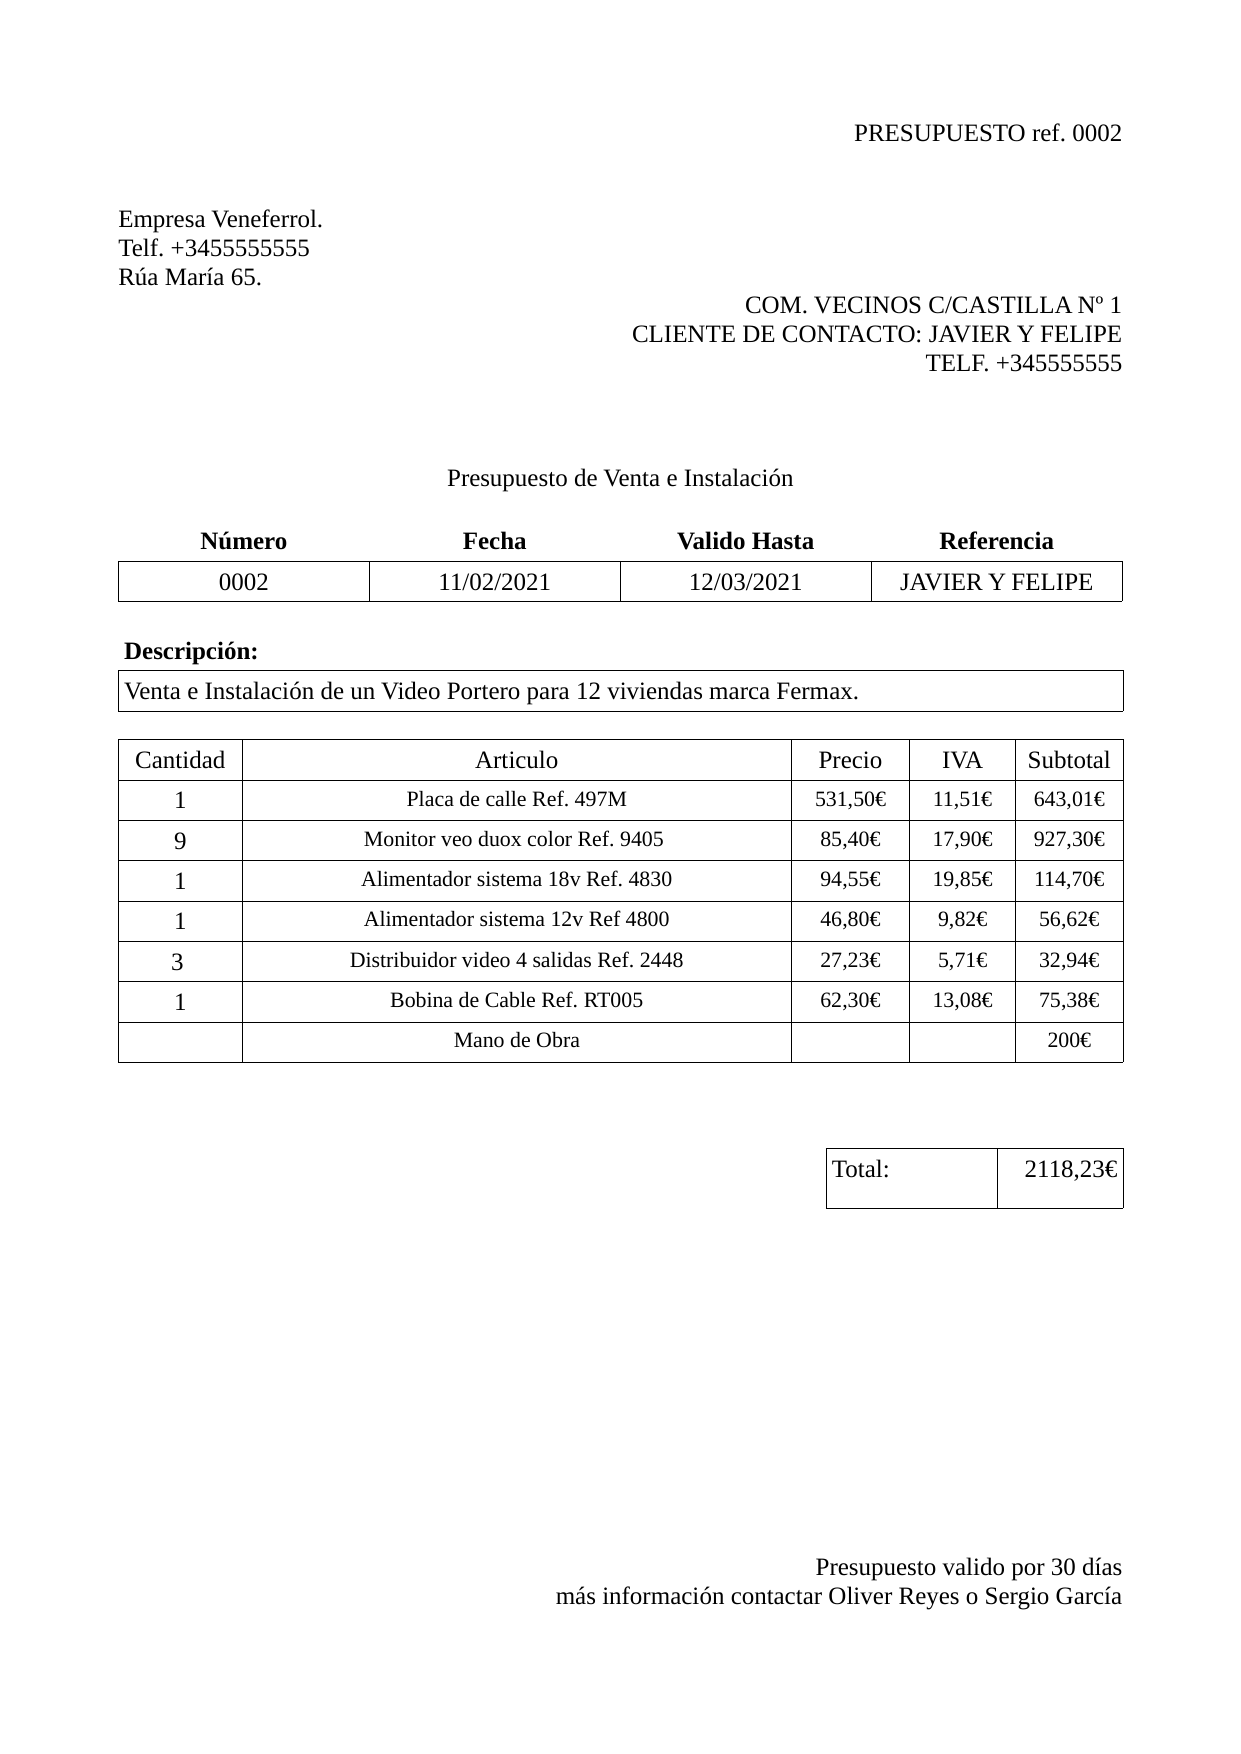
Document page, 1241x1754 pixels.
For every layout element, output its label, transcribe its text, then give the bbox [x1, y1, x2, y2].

text Rúa María 65. [118, 262, 1122, 291]
table_cell 5,71€ [910, 942, 1015, 981]
text Telf. +3455555555 [118, 233, 1122, 262]
table_cell Alimentador sistema 12v Ref 4800 [243, 902, 791, 941]
table_cell 17,90€ [910, 821, 1015, 860]
text COM. VECINOS C/CASTILLA Nº 1 [118, 291, 1122, 319]
text PRESUPUESTO ref. 0002 [118, 118, 1122, 147]
text CLIENTE DE CONTACTO: JAVIER Y FELIPE [118, 319, 1122, 348]
table_cell 114,70€ [1016, 861, 1123, 901]
table_cell 19,85€ [910, 861, 1015, 901]
table_header Referencia [871, 521, 1122, 561]
text Presupuesto valido por 30 días [118, 1552, 1122, 1581]
text más información contactar Oliver Reyes o Sergio García [118, 1581, 1122, 1610]
table_cell 1 [119, 781, 242, 820]
table_cell 927,30€ [1016, 821, 1123, 860]
table_cell 3 [119, 942, 242, 981]
table_header Subtotal [1016, 740, 1123, 780]
table_cell 1 [119, 982, 242, 1022]
table_cell 1 [119, 902, 242, 941]
table_cell JAVIER Y FELIPE [872, 562, 1122, 601]
table_header Articulo [243, 740, 791, 780]
table_cell 13,08€ [910, 982, 1015, 1022]
table_header Precio [792, 740, 909, 780]
table_cell 56,62€ [1016, 902, 1123, 941]
table_cell Distribuidor video 4 salidas Ref. 2448 [243, 942, 791, 981]
table_cell Mano de Obra [243, 1023, 791, 1062]
table_cell Monitor veo duox color Ref. 9405 [243, 821, 791, 860]
table_cell Bobina de Cable Ref. RT005 [243, 982, 791, 1022]
table_cell 11/02/2021 [370, 562, 620, 601]
table_cell 32,94€ [1016, 942, 1123, 981]
table_cell 0002 [119, 562, 369, 601]
table_cell 9,82€ [910, 902, 1015, 941]
table_cell [119, 1023, 242, 1062]
table_cell Venta e Instalación de un Video Portero para 12 viviendas marca Fermax. [119, 671, 1123, 711]
table_cell 9 [119, 821, 242, 860]
table_header Descripción: [118, 630, 1123, 670]
text Presupuesto de Venta e Instalación [118, 463, 1122, 492]
text Empresa Veneferrol. [118, 204, 1122, 233]
text TELF. +345555555 [118, 348, 1122, 377]
table_cell 200€ [1016, 1023, 1123, 1062]
table_cell 46,80€ [792, 902, 909, 941]
table_cell Placa de calle Ref. 497M [243, 781, 791, 820]
table_cell [910, 1023, 1015, 1062]
table_cell 27,23€ [792, 942, 909, 981]
table_cell 531,50€ [792, 781, 909, 820]
table_cell 62,30€ [792, 982, 909, 1022]
table_header Fecha [369, 521, 620, 561]
table_cell Alimentador sistema 18v Ref. 4830 [243, 861, 791, 901]
table_cell 94,55€ [792, 861, 909, 901]
table_cell 75,38€ [1016, 982, 1123, 1022]
table_header Valido Hasta [620, 521, 871, 561]
table_header Total: [827, 1149, 997, 1207]
table_cell 1 [119, 861, 242, 901]
table_cell [792, 1023, 909, 1062]
table_header Cantidad [119, 740, 242, 780]
table_header IVA [910, 740, 1015, 780]
table_cell 11,51€ [910, 781, 1015, 820]
table_header Número [118, 521, 369, 561]
table_header 2118,23€ [998, 1149, 1123, 1207]
table_cell 85,40€ [792, 821, 909, 860]
table_cell 12/03/2021 [621, 562, 871, 601]
table_cell 643,01€ [1016, 781, 1123, 820]
